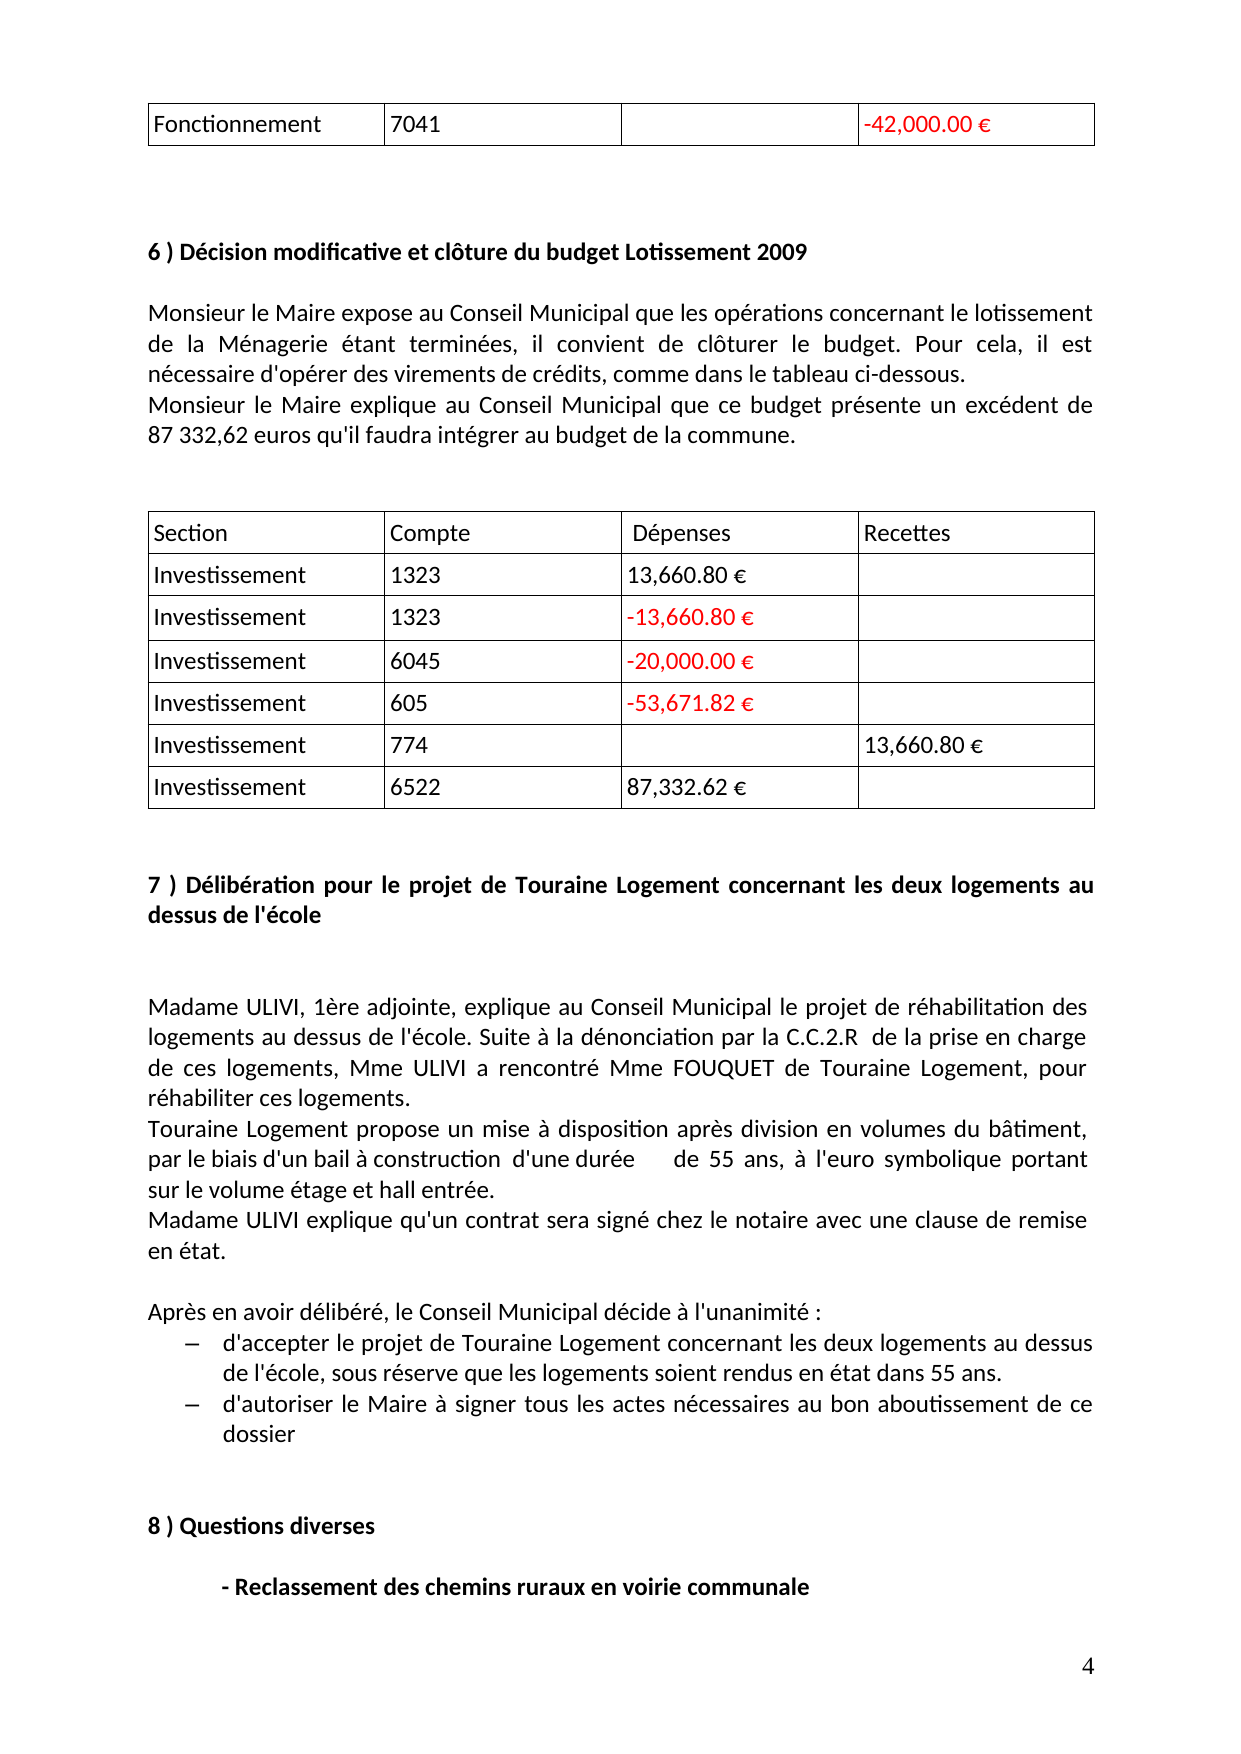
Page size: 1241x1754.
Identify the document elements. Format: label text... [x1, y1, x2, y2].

table_header Compte [385, 512, 621, 553]
table_cell [859, 641, 1094, 682]
text Monsieur le Maire explique au Conseil Municipal que ce budget présente un excédent de 87 332,62 euros qu'il faudra intégrer au budget de la commune. [148, 389, 1094, 450]
text Après en avoir délibéré, le Conseil Municipal décide à l'unanimité : [148, 1296, 1094, 1327]
table_cell 13 660,80 € [859, 725, 1094, 766]
table_cell Investissement [149, 641, 384, 682]
table_cell 87 332,62 € [622, 767, 858, 808]
table_cell 6522 [385, 767, 621, 808]
text 8 ) Questions diverses [148, 1510, 1096, 1540]
table_cell [859, 554, 1094, 595]
table_header Recettes [859, 512, 1094, 553]
table_cell Investissement [149, 683, 384, 724]
table_cell -20 000,00 € [622, 641, 858, 682]
table_cell [622, 725, 858, 766]
table_cell 6045 [385, 641, 621, 682]
table_cell Fonctionnement [149, 104, 384, 144]
table_cell 13 660,80 € [622, 554, 858, 595]
table_cell Investissement [149, 554, 384, 595]
text Madame ULIVI explique qu'un contrat sera signé chez le notaire avec une clause de remise en état. [148, 1205, 1089, 1266]
text 6 ) Décision modificative et clôture du budget Lotissement 2009 [148, 236, 1094, 267]
text Touraine Logement propose un mise à disposition après division en volumes du bâtiment, par le biais d'un bail à construction d'une durée de 55 ans, à l'euro symbolique portant sur le volume étage et hall entrée. [148, 1113, 1089, 1205]
table_cell -13 660,80 € [622, 596, 858, 639]
table_header Section [149, 512, 384, 553]
table_cell -42 000,00 € [859, 104, 1094, 144]
text Madame ULIVI, 1ère adjointe, explique au Conseil Municipal le projet de réhabilitation des logements au dessus de l'école. Suite à la dénonciation par la C.C.2.R de la prise en charge de ces logements, Mme ULIVI a rencontré Mme FOUQUET de Touraine Logement, pour réhabiliter ces logements. [148, 991, 1089, 1113]
table_cell Investissement [149, 725, 384, 766]
table_cell [622, 104, 858, 144]
table_header Dépenses [622, 512, 858, 553]
text 7 ) Délibération pour le projet de Touraine Logement concernant les deux logements au dessus de l'école [148, 869, 1096, 930]
table_cell [859, 767, 1094, 808]
table_cell Investissement [149, 596, 384, 639]
table_cell 1323 [385, 554, 621, 595]
table_cell 7041 [385, 104, 621, 144]
table_cell [859, 596, 1094, 639]
list d'autoriser le Maire à signer tous les actes nécessaires au bon aboutissement de ce dossier [185, 1388, 1094, 1449]
table_cell -53 671,82 € [622, 683, 858, 724]
list d'accepter le projet de Touraine Logement concernant les deux logements au dessus de l'école, sous réserve que les logements soient rendus en état dans 55 ans. [185, 1327, 1094, 1388]
text - Reclassement des chemins ruraux en voirie communale [148, 1571, 1096, 1601]
table_cell 1323 [385, 596, 621, 639]
table_cell [859, 683, 1094, 724]
table_cell 774 [385, 725, 621, 766]
table_cell 605 [385, 683, 621, 724]
table_cell Investissement [149, 767, 384, 808]
text Monsieur le Maire expose au Conseil Municipal que les opérations concernant le lotissement de la Ménagerie étant terminées, il convient de clôturer le budget. Pour cela, il est nécessaire d'opérer des virements de crédits, comme dans le tableau ci-dessous. [148, 297, 1094, 389]
